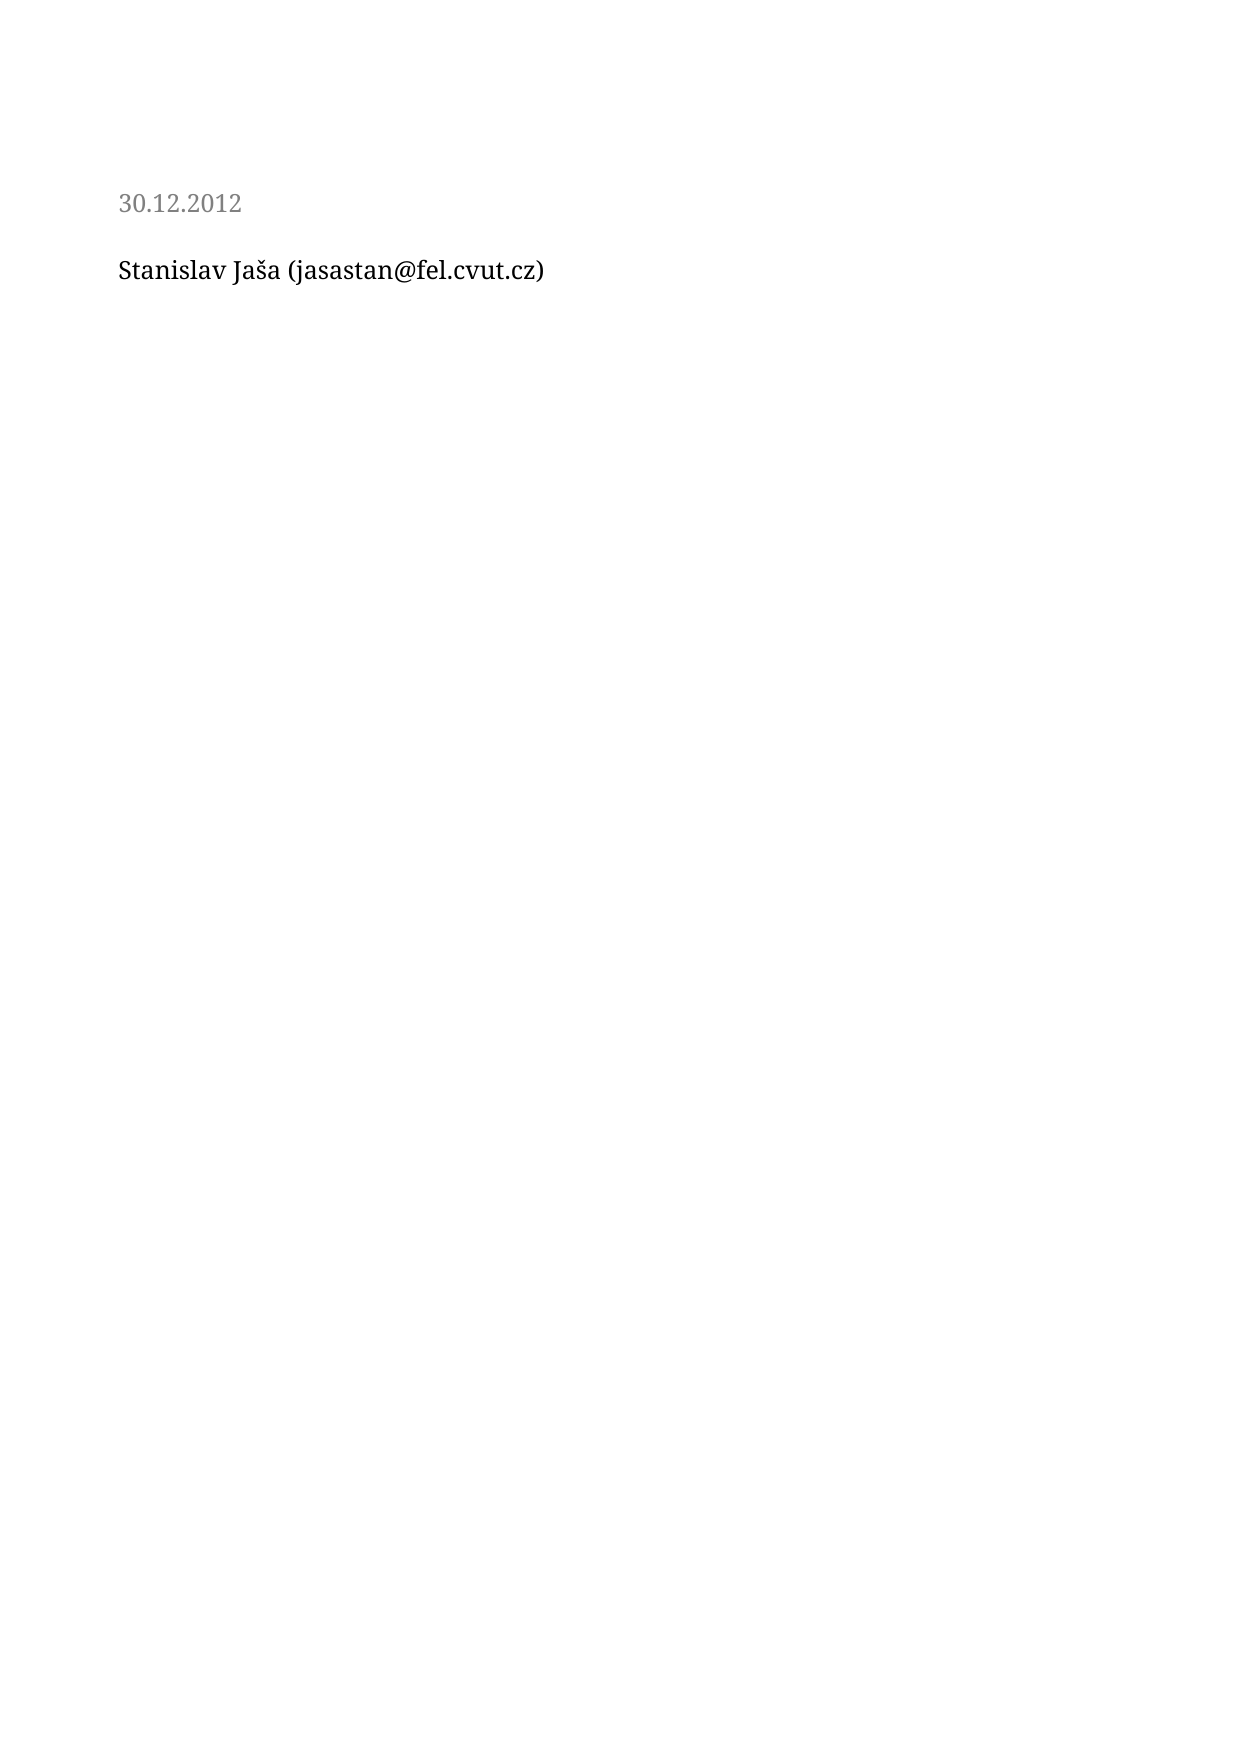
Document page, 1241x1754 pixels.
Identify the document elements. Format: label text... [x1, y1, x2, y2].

text Stanislav Jaša (jasastan@fel.cvut.cz) [118, 253, 1122, 287]
text 30.12.2012 [118, 185, 1122, 219]
